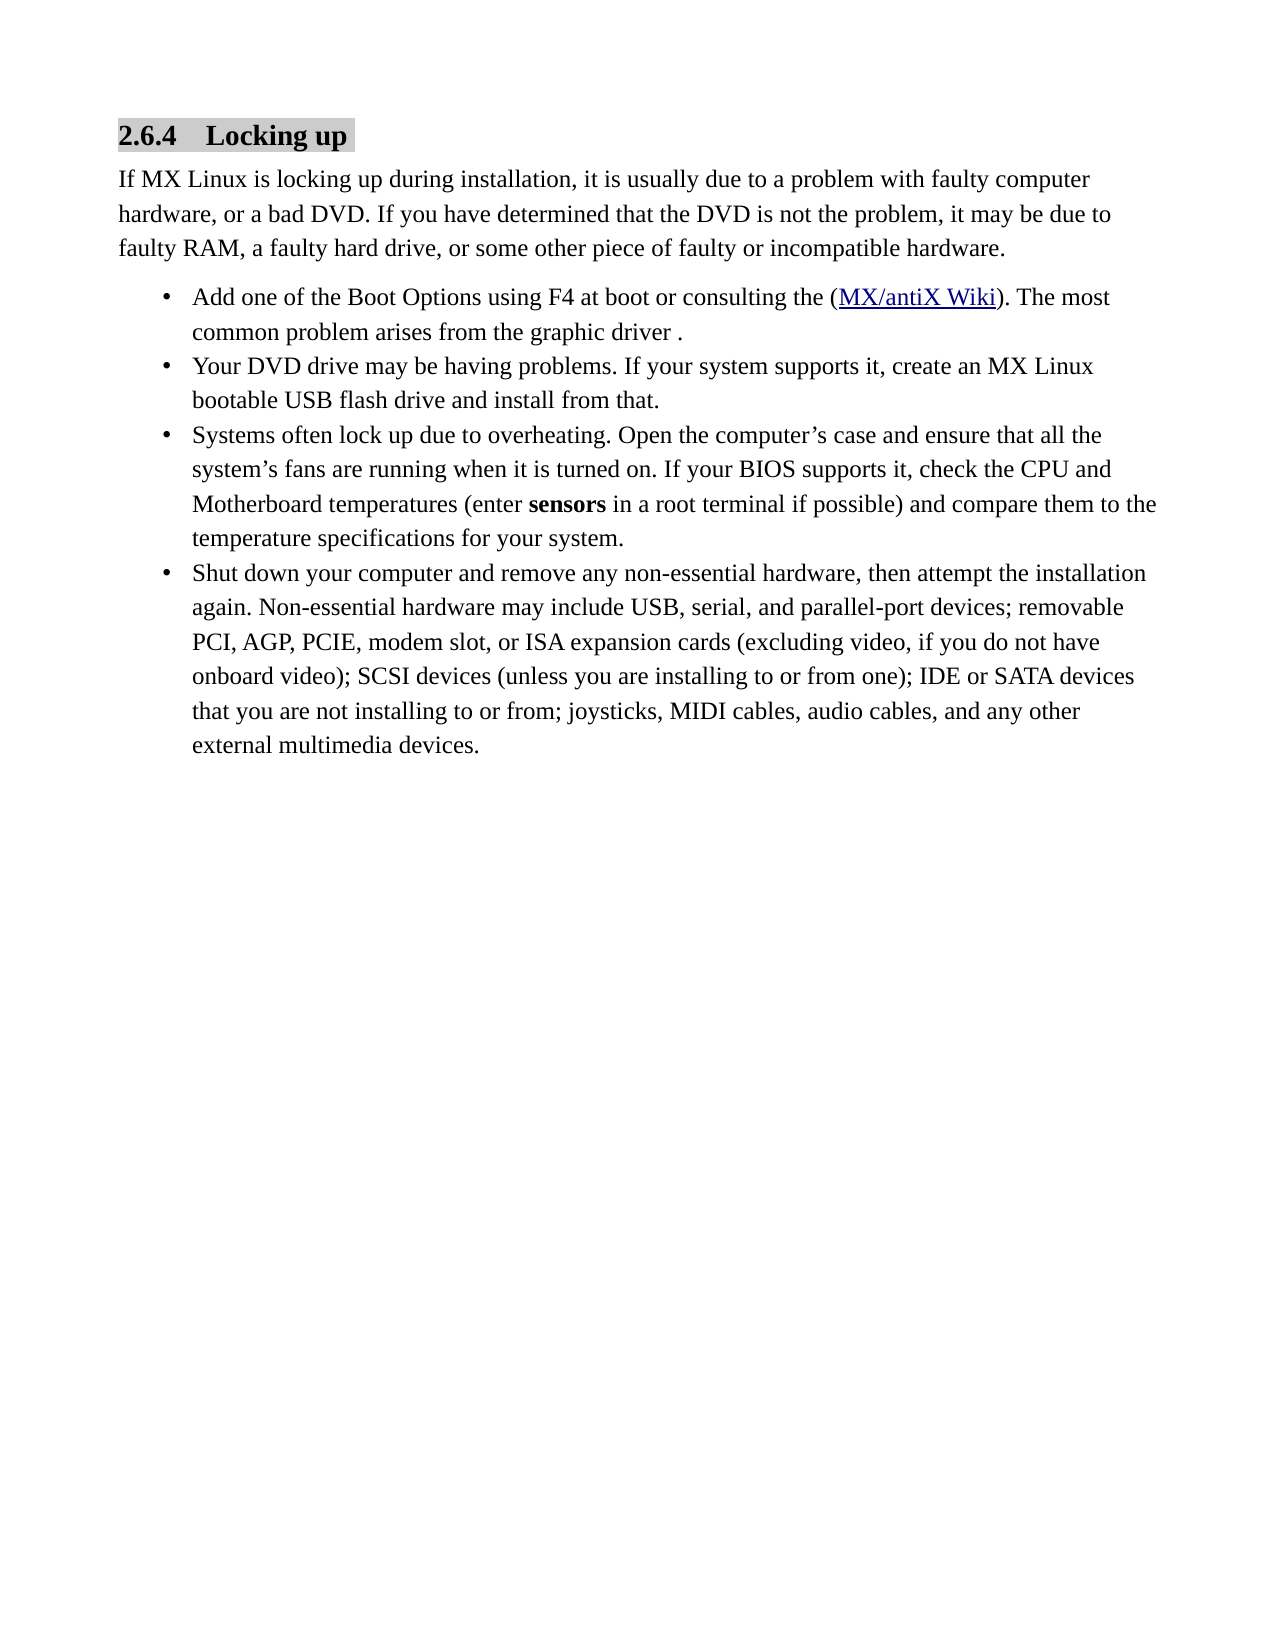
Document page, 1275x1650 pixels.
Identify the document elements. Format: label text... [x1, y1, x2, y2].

list Systems often lock up due to overheating. Open the computer’s case and ensure that all the system’s fans are running when it is turned on. If your BIOS supports it, check the CPU and Motherboard temperatures (enter sensors in a root terminal if possible) and compare them to the temperature specifications for your system. [162, 420, 1157, 552]
text If MX Linux is locking up during installation, it is usually due to a problem with faulty computer hardware, or a bad DVD. If you have determined that the DVD is not the problem, it may be due to faulty RAM, a faulty hard drive, or some other piece of faulty or incompatible hardware. [118, 164, 1157, 262]
list Shut down your computer and remove any non-essential hardware, then attempt the installation again. Non-essential hardware may include USB, serial, and parallel-port devices; removable PCI, AGP, PCIE, modem slot, or ISA expansion cards (excluding video, if you do not have onboard video); SCSI devices (unless you are installing to or from one); IDE or SATA devices that you are not installing to or from; joysticks, MIDI cables, audio cables, and any other external multimedia devices. [162, 558, 1157, 759]
list Add one of the Boot Options using F4 at boot or consulting the (MX/antiX Wiki). The most common problem arises from the graphic driver . [162, 282, 1157, 345]
list Your DVD drive may be having problems. If your system supports it, create an MX Linux bootable USB flash drive and install from that. [162, 351, 1157, 414]
subtitle 2.6.4 Locking up [355, 118, 1157, 152]
